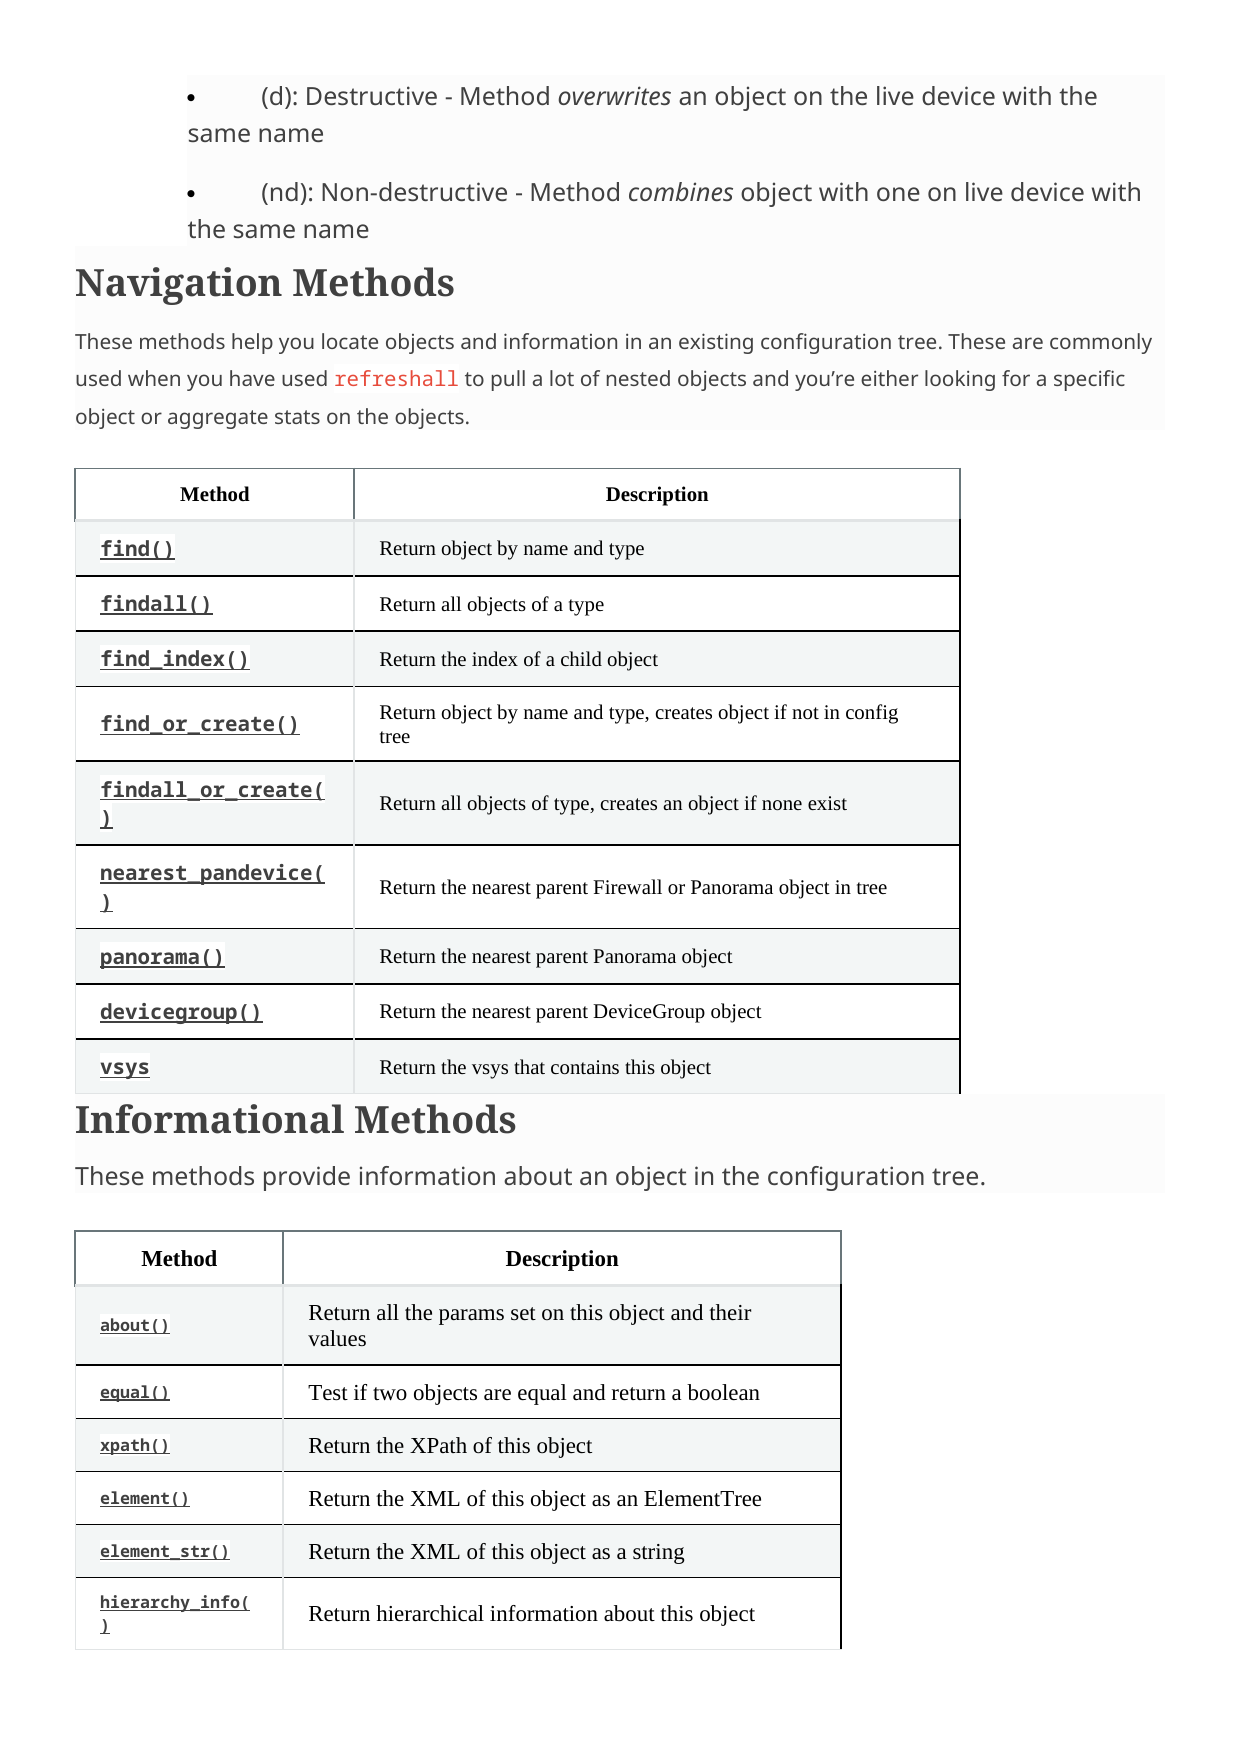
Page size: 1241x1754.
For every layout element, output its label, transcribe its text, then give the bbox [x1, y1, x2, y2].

table_header Description [355, 469, 959, 518]
table_cell equal() [76, 1366, 282, 1417]
text These methods help you locate objects and information in an existing configuration tree. These are commonly used when you have used refreshall to pull a lot of nested objects and you’re either looking for a specific object or aggregate stats on the objects. [75, 318, 1165, 430]
table_cell Return the index of a child object [355, 632, 959, 686]
table_cell Return the XML of this object as an ElementTree [284, 1472, 840, 1524]
table_cell Return object by name and type [355, 522, 959, 575]
table_header Description [284, 1232, 840, 1283]
table_cell panorama() [76, 929, 353, 983]
table_cell Return hierarchical information about this object [284, 1578, 840, 1649]
subtitle Navigation Methods [75, 256, 1165, 307]
table_cell vsys [76, 1040, 353, 1093]
table_cell about() [76, 1287, 282, 1364]
list (d): Destructive - Method overwrites an object on the live device with the same name [187, 75, 1165, 150]
table_cell Return object by name and type, creates object if not in config tree [355, 687, 959, 760]
table_cell Return the XPath of this object [284, 1419, 840, 1471]
subtitle Informational Methods [75, 1094, 1165, 1145]
table_cell hierarchy_info() [76, 1578, 282, 1649]
table_cell Return the nearest parent Firewall or Panorama object in tree [355, 846, 959, 928]
table_cell findall_or_create() [76, 762, 353, 844]
table_cell Return the XML of this object as a string [284, 1525, 840, 1577]
table_cell Return the nearest parent Panorama object [355, 929, 959, 983]
table_cell find() [76, 522, 353, 575]
table_cell find_or_create() [76, 687, 353, 760]
table_cell Return all the params set on this object and their values [284, 1287, 840, 1364]
table_cell element() [76, 1472, 282, 1524]
table_header Method [76, 1232, 282, 1283]
table_cell Return all objects of a type [355, 577, 959, 630]
table_cell findall() [76, 577, 353, 630]
table_cell Return the nearest parent DeviceGroup object [355, 985, 959, 1038]
table_cell Return the vsys that contains this object [355, 1040, 959, 1093]
table_cell devicegroup() [76, 985, 353, 1038]
table_cell element_str() [76, 1525, 282, 1577]
table_cell Test if two objects are equal and return a boolean [284, 1366, 840, 1417]
table_cell nearest_pandevice() [76, 846, 353, 928]
table_cell Return all objects of type, creates an object if none exist [355, 762, 959, 844]
text These methods provide information about an object in the configuration tree. [75, 1155, 1165, 1193]
table_cell xpath() [76, 1419, 282, 1471]
table_header Method [76, 469, 353, 518]
list (nd): Non-destructive - Method combines object with one on live device with the same name [187, 171, 1165, 246]
table_cell find_index() [76, 632, 353, 686]
